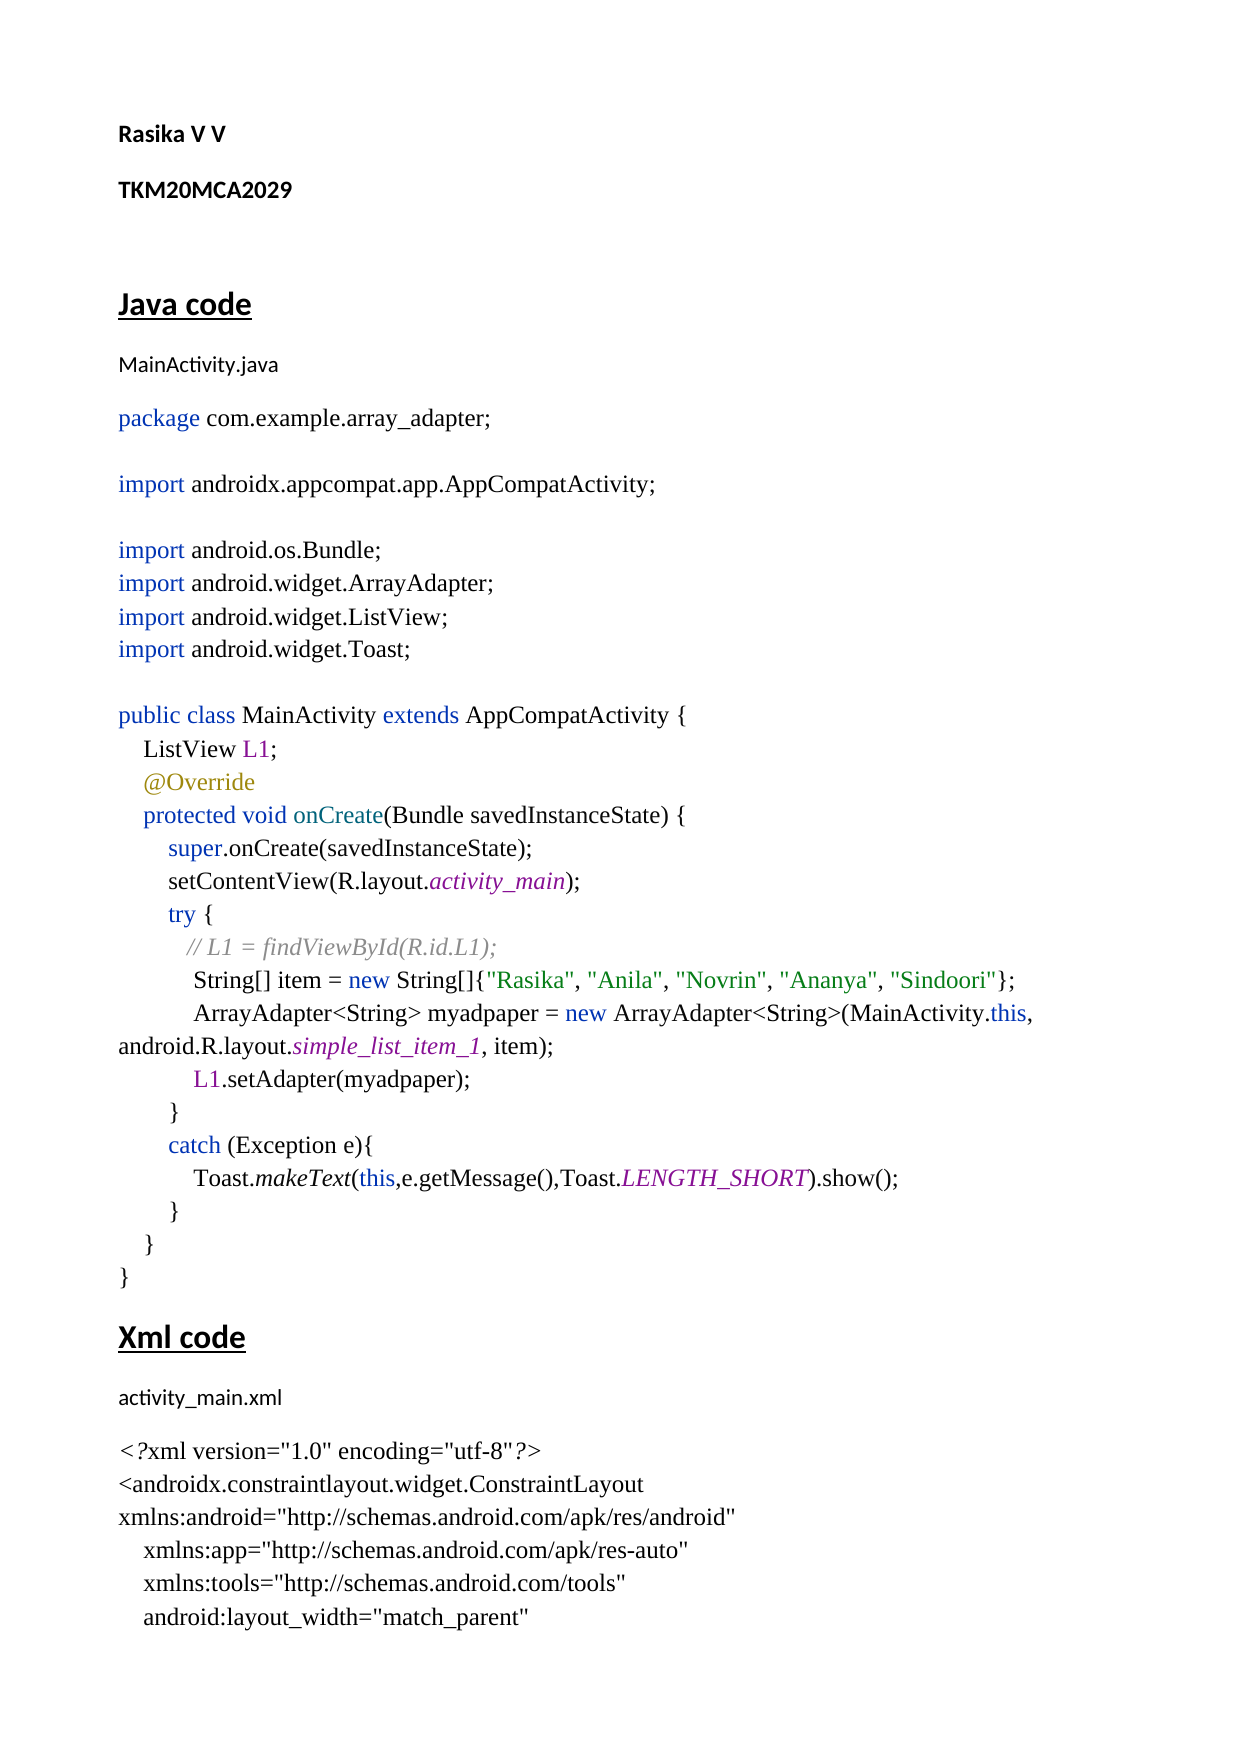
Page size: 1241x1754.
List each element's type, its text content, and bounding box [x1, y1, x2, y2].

text TKM20MCA2029 [118, 174, 1122, 204]
text Java code [118, 283, 1122, 323]
text package com.example.array_adapter; import androidx.appcompat.app.AppCompatActivity; import android.os.Bundle; import android.widget.ArrayAdapter; import android.widget.ListView; import android.widget.Toast; public class MainActivity extends AppCompatActivity { ListView L1; @Override protected void onCreate(Bundle savedInstanceState) { super.onCreate(savedInstanceState); setContentView(R.layout.activity_main); try { // L1 = findViewById(R.id.L1); String[] item = new String[]{"Rasika", "Anila", "Novrin", "Ananya", "Sindoori"}; ArrayAdapter<String> myadpaper = new ArrayAdapter<String>(MainActivity.this, android.R.layout.simple_list_item_1, item); L1.setAdapter(myadpaper); } catch (Exception e){ Toast.makeText(this,e.getMessage(),Toast.LENGTH_SHORT).show(); } } } [118, 403, 1122, 1291]
text Rasika V V [118, 118, 1122, 149]
text <?xml version="1.0" encoding="utf-8"?> <androidx.constraintlayout.widget.ConstraintLayout xmlns:android="http://schemas.android.com/apk/res/android" xmlns:app="http://schemas.android.com/apk/res-auto" xmlns:tools="http://schemas.android.com/tools" android:layout_width="match_parent" [118, 1436, 1122, 1630]
text Xml code [118, 1316, 1122, 1357]
text MainActivity.java [118, 350, 1122, 378]
text activity_main.xml [118, 1383, 1122, 1411]
